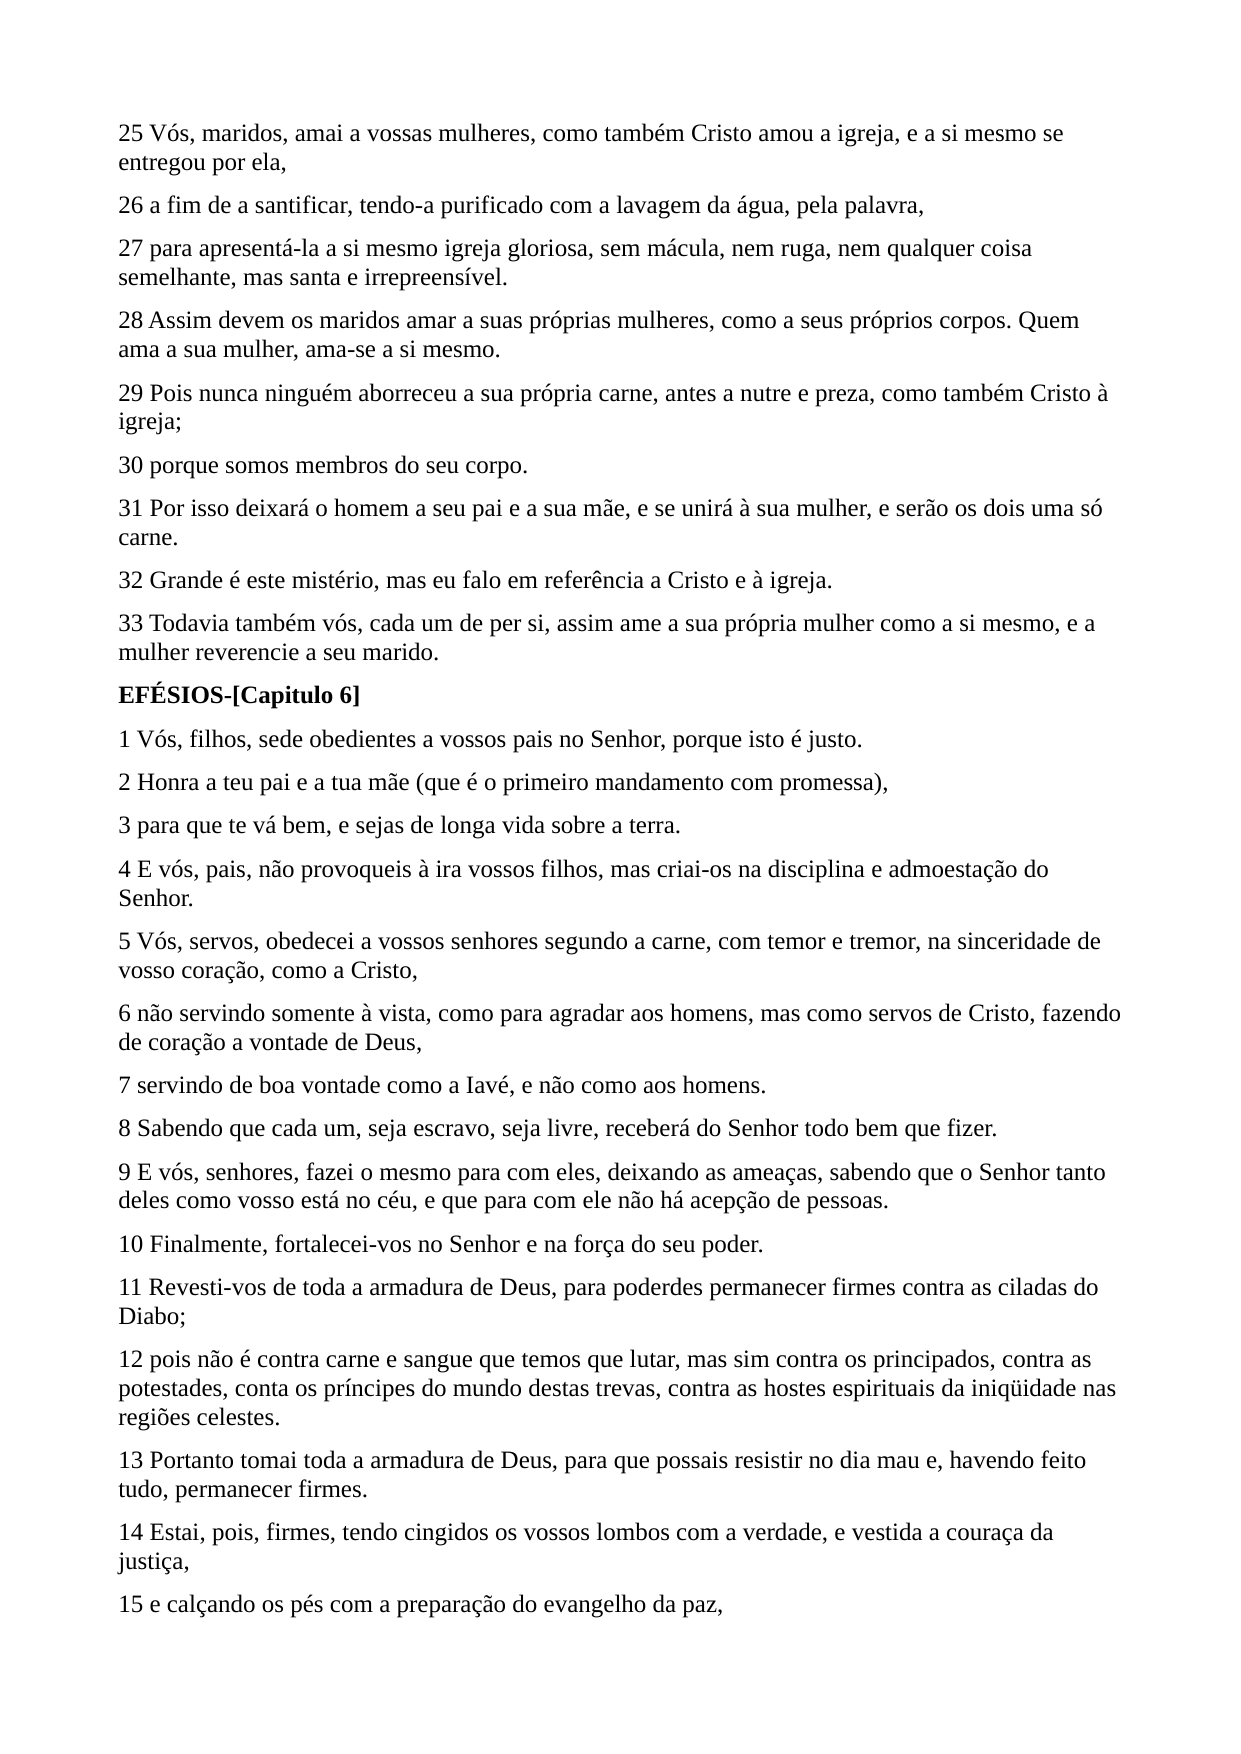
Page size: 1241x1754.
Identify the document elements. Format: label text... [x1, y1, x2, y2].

text 1 Vós, filhos, sede obedientes a vossos pais no Senhor, porque isto é justo. [118, 724, 1122, 753]
text 33 Todavia também vós, cada um de per si, assim ame a sua própria mulher como a si mesmo, e a mulher reverencie a seu marido. [118, 608, 1122, 666]
text 26 a fim de a santificar, tendo-a purificado com a lavagem da água, pela palavra, [118, 190, 1122, 219]
text 4 E vós, pais, não provoqueis à ira vossos filhos, mas criai-os na disciplina e admoestação do Senhor. [118, 854, 1122, 911]
text 9 E vós, senhores, fazei o mesmo para com eles, deixando as ameaças, sabendo que o Senhor tanto deles como vosso está no céu, e que para com ele não há acepção de pessoas. [118, 1157, 1122, 1214]
text 12 pois não é contra carne e sangue que temos que lutar, mas sim contra os principados, contra as potestades, conta os príncipes do mundo destas trevas, contra as hostes espirituais da iniqüidade nas regiões celestes. [118, 1344, 1122, 1431]
text 27 para apresentá-la a si mesmo igreja gloriosa, sem mácula, nem ruga, nem qualquer coisa semelhante, mas santa e irrepreensível. [118, 233, 1122, 291]
text 2 Honra a teu pai e a tua mãe (que é o primeiro mandamento com promessa), [118, 767, 1122, 796]
text 8 Sabendo que cada um, seja escravo, seja livre, receberá do Senhor todo bem que fizer. [118, 1113, 1122, 1142]
text EFÉSIOS-[Capitulo 6] [118, 681, 1122, 709]
text 10 Finalmente, fortalecei-vos no Senhor e na força do seu poder. [118, 1229, 1122, 1258]
text 15 e calçando os pés com a preparação do evangelho da paz, [118, 1589, 1122, 1618]
text 14 Estai, pois, firmes, tendo cingidos os vossos lombos com a verdade, e vestida a couraça da justiça, [118, 1517, 1122, 1575]
text 25 Vós, maridos, amai a vossas mulheres, como também Cristo amou a igreja, e a si mesmo se entregou por ela, [118, 118, 1122, 176]
text 32 Grande é este mistério, mas eu falo em referência a Cristo e à igreja. [118, 565, 1122, 594]
text 30 porque somos membros do seu corpo. [118, 450, 1122, 478]
text 5 Vós, servos, obedecei a vossos senhores segundo a carne, com temor e tremor, na sinceridade de vosso coração, como a Cristo, [118, 926, 1122, 983]
text 6 não servindo somente à vista, como para agradar aos homens, mas como servos de Cristo, fazendo de coração a vontade de Deus, [118, 998, 1122, 1056]
text 28 Assim devem os maridos amar a suas próprias mulheres, como a seus próprios corpos. Quem ama a sua mulher, ama-se a si mesmo. [118, 306, 1122, 363]
text 7 servindo de boa vontade como a Iavé, e não como aos homens. [118, 1070, 1122, 1099]
text 31 Por isso deixará o homem a seu pai e a sua mãe, e se unirá à sua mulher, e serão os dois uma só carne. [118, 493, 1122, 551]
text 3 para que te vá bem, e sejas de longa vida sobre a terra. [118, 811, 1122, 839]
text 13 Portanto tomai toda a armadura de Deus, para que possais resistir no dia mau e, havendo feito tudo, permanecer firmes. [118, 1445, 1122, 1503]
text 29 Pois nunca ninguém aborreceu a sua própria carne, antes a nutre e preza, como também Cristo à igreja; [118, 378, 1122, 435]
text 11 Revesti-vos de toda a armadura de Deus, para poderdes permanecer firmes contra as ciladas do Diabo; [118, 1272, 1122, 1330]
